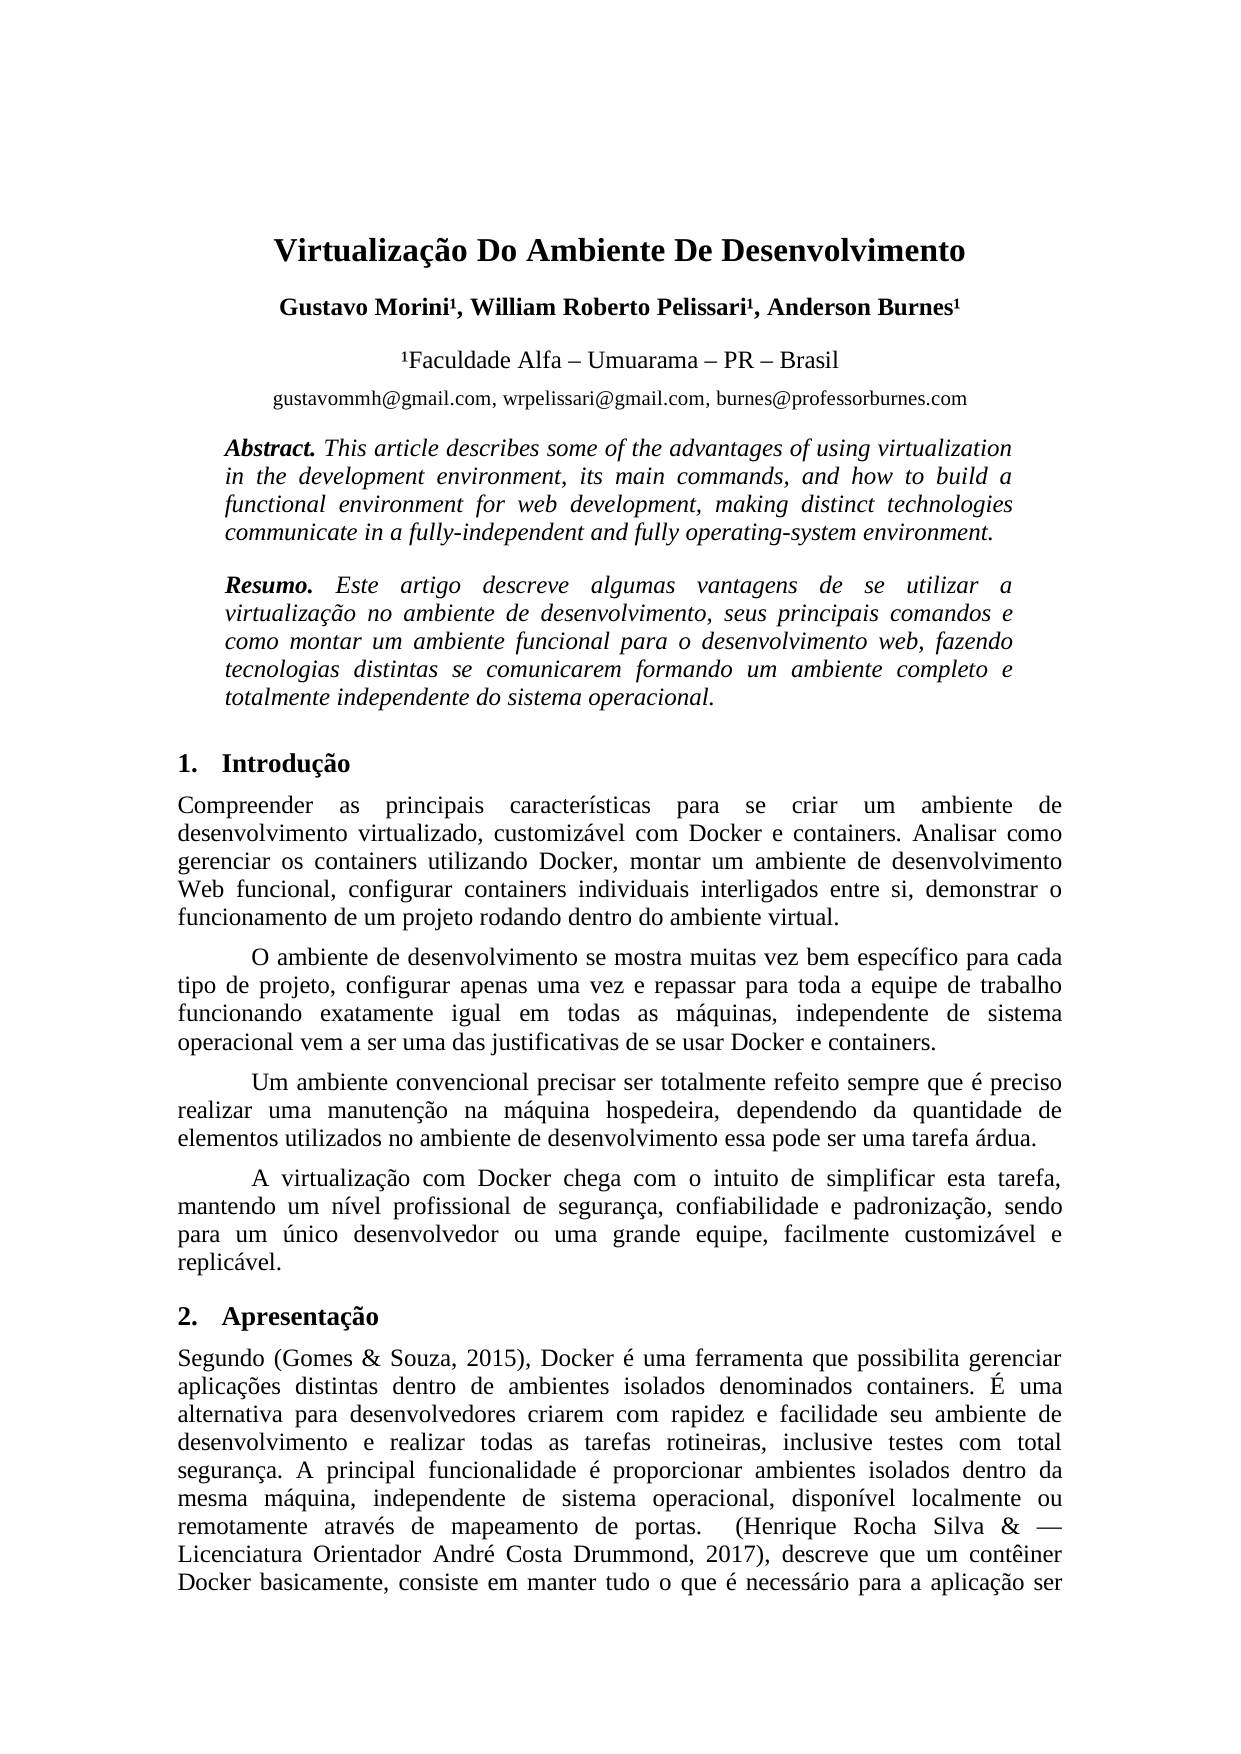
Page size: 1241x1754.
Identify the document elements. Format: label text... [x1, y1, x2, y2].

text Segundo (Gomes & Souza, 2015), Docker é uma ferramenta que possibilita gerenciar aplicações distintas dentro de ambientes isolados denominados containers. É uma alternativa para desenvolvedores criarem com rapidez e facilidade seu ambiente de desenvolvimento e realizar todas as tarefas rotineiras, inclusive testes com total segurança. A principal funcionalidade é proporcionar ambientes isolados dentro da mesma máquina, independente de sistema operacional, disponível localmente ou remotamente através de mapeamento de portas. (Henrique Rocha Silva & — Licenciatura Orientador André Costa Drummond, 2017), descreve que um contêiner Docker basicamente, consiste em manter tudo o que é necessário para a aplicação ser [177, 1343, 1063, 1596]
title Introdução [177, 748, 1063, 778]
title Apresentação [177, 1301, 1063, 1331]
text Um ambiente convencional precisar ser totalmente refeito sempre que é preciso realizar uma manutenção na máquina hospedeira, dependendo da quantidade de elementos utilizados no ambiente de desenvolvimento essa pode ser uma tarefa árdua. [177, 1068, 1063, 1152]
text Compreender as principais características para se criar um ambiente de desenvolvimento virtualizado, customizável com Docker e containers. Analisar como gerenciar os containers utilizando Docker, montar um ambiente de desenvolvimento Web funcional, configurar containers individuais interligados entre si, demonstrar o funcionamento de um projeto rodando dentro do ambiente virtual. [177, 791, 1063, 931]
text Gustavo Morini¹, William Roberto Pelissari¹, Anderson Burnes¹ [177, 293, 1063, 321]
text gustavommh@gmail.com, wrpelissari@gmail.com, burnes@professorburnes.com [177, 386, 1063, 409]
text Resumo. Este artigo descreve algumas vantagens de se utilizar a virtualização no ambiente de desenvolvimento, seus principais comandos e como montar um ambiente funcional para o desenvolvimento web, fazendo tecnologias distintas se comunicarem formando um ambiente completo e totalmente independente do sistema operacional. [224, 571, 1016, 711]
text A virtualização com Docker chega com o intuito de simplificar esta tarefa, mantendo um nível profissional de segurança, confiabilidade e padronização, sendo para um único desenvolvedor ou uma grande equipe, facilmente customizável e replicável. [177, 1164, 1063, 1276]
text ¹Faculdade Alfa – Umuarama – PR – Brasil [177, 346, 1063, 374]
text O ambiente de desenvolvimento se mostra muitas vez bem específico para cada tipo de projeto, configurar apenas uma vez e repassar para toda a equipe de trabalho funcionando exatamente igual em todas as máquinas, independente de sistema operacional vem a ser uma das justificativas de se usar Docker e containers. [177, 943, 1063, 1055]
title Virtualização Do Ambiente De Desenvolvimento [177, 231, 1063, 268]
text Abstract. This article describes some of the advantages of using virtualization in the development environment, its main commands, and how to build a functional environment for web development, making distinct technologies communicate in a fully-independent and fully operating-system environment. [224, 434, 1016, 546]
